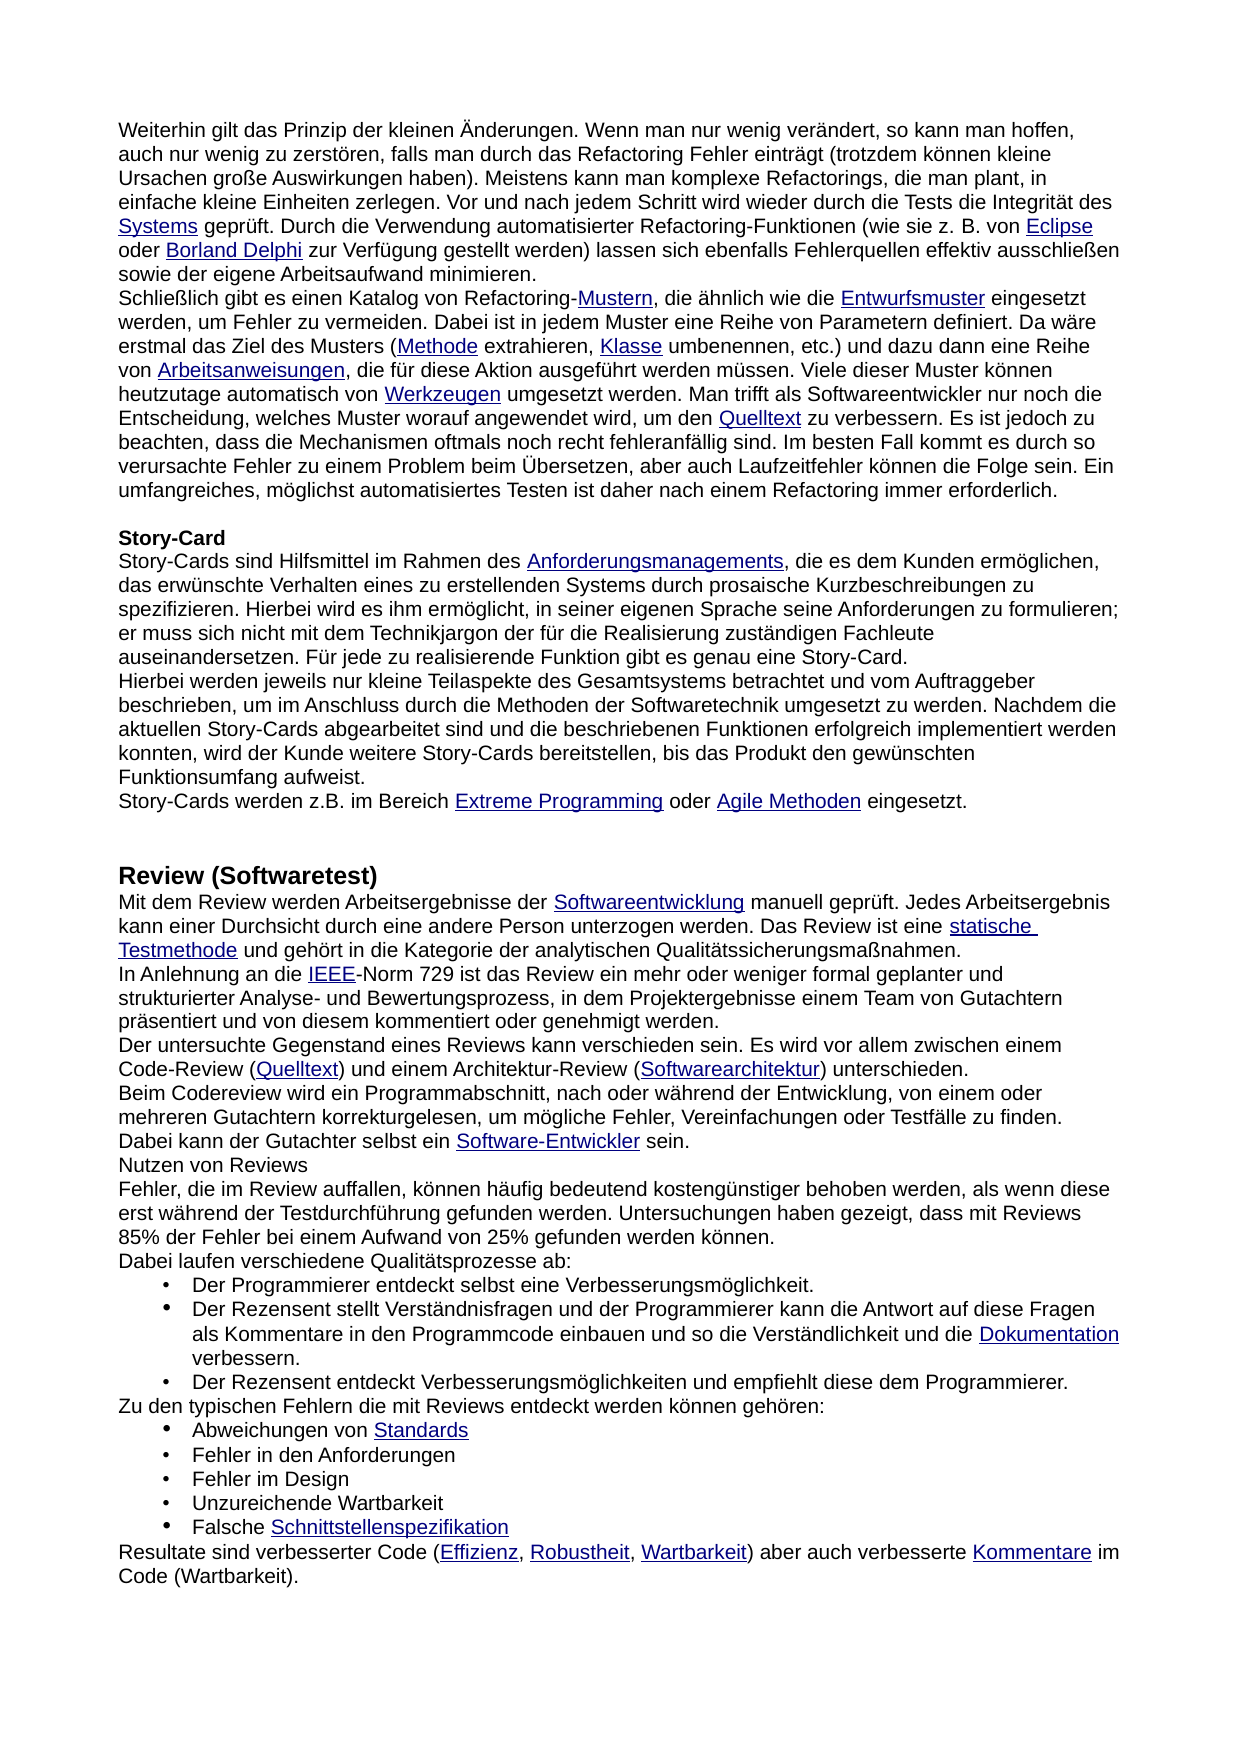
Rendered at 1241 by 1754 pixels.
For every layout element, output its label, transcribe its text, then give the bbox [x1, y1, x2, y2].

text Zu den typischen Fehlern die mit Reviews entdeckt werden können gehören: [118, 1394, 1122, 1418]
text Beim Codereview wird ein Programmabschnitt, nach oder während der Entwicklung, von einem oder mehreren Gutachtern korrekturgelesen, um mögliche Fehler, Vereinfachungen oder Testfälle zu finden. Dabei kann der Gutachter selbst ein Software-Entwickler sein. [118, 1081, 1122, 1153]
list Falsche Schnittstellenspezifikation [162, 1515, 1122, 1540]
text Hierbei werden jeweils nur kleine Teilaspekte des Gesamtsystems betrachtet und vom Auftraggeber beschrieben, um im Anschluss durch die Methoden der Softwaretechnik umgesetzt zu werden. Nachdem die aktuellen Story-Cards abgearbeitet sind und die beschriebenen Funktionen erfolgreich implementiert werden konnten, wird der Kunde weitere Story-Cards bereitstellen, bis das Produkt den gewünschten Funktionsumfang aufweist. [118, 669, 1122, 789]
text In Anlehnung an die IEEE-Norm 729 ist das Review ein mehr oder weniger formal geplanter und strukturierter Analyse- und Bewertungsprozess, in dem Projektergebnisse einem Team von Gutachtern präsentiert und von diesem kommentiert oder genehmigt werden. [118, 961, 1122, 1033]
text Mit dem Review werden Arbeitsergebnisse der Softwareentwicklung manuell geprüft. Jedes Arbeitsergebnis kann einer Durchsicht durch eine andere Person unterzogen werden. Das Review ist eine statische Testmethode und gehört in die Kategorie der analytischen Qualitätssicherungsmaßnahmen. [118, 889, 1122, 961]
text Story-Cards sind Hilfsmittel im Rahmen des Anforderungsmanagements, die es dem Kunden ermöglichen, das erwünschte Verhalten eines zu erstellenden Systems durch prosaische Kurzbeschreibungen zu spezifizieren. Hierbei wird es ihm ermöglicht, in seiner eigenen Sprache seine Anforderungen zu formulieren; er muss sich nicht mit dem Technikjargon der für die Realisierung zuständigen Fachleute auseinandersetzen. Für jede zu realisierende Funktion gibt es genau eine Story-Card. [118, 549, 1122, 669]
list Fehler im Design [162, 1467, 1122, 1491]
subtitle Nutzen von Reviews [118, 1153, 1122, 1177]
text Weiterhin gilt das Prinzip der kleinen Änderungen. Wenn man nur wenig verändert, so kann man hoffen, auch nur wenig zu zerstören, falls man durch das Refactoring Fehler einträgt (trotzdem können kleine Ursachen große Auswirkungen haben). Meistens kann man komplexe Refactorings, die man plant, in einfache kleine Einheiten zerlegen. Vor und nach jedem Schritt wird wieder durch die Tests die Integrität des Systems geprüft. Durch die Verwendung automatisierter Refactoring-Funktionen (wie sie z. B. von Eclipse oder Borland Delphi zur Verfügung gestellt werden) lassen sich ebenfalls Fehlerquellen effektiv ausschließen sowie der eigene Arbeitsaufwand minimieren. [118, 118, 1122, 286]
subtitle Story-Card [118, 525, 1122, 549]
list Der Rezensent entdeckt Verbesserungsmöglichkeiten und empfiehlt diese dem Programmierer. [162, 1370, 1122, 1394]
list Abweichungen von Standards [162, 1418, 1122, 1443]
subtitle Review (Softwaretest) [118, 861, 1122, 889]
list Unzureichende Wartbarkeit [162, 1491, 1122, 1515]
text Resultate sind verbesserter Code (Effizienz, Robustheit, Wartbarkeit) aber auch verbesserte Kommentare im Code (Wartbarkeit). [118, 1540, 1122, 1588]
list Der Rezensent stellt Verständnisfragen und der Programmierer kann die Antwort auf diese Fragen als Kommentare in den Programmcode einbauen und so die Verständlichkeit und die Dokumentation verbessern. [162, 1297, 1122, 1370]
list Fehler in den Anforderungen [162, 1443, 1122, 1467]
text Schließlich gibt es einen Katalog von Refactoring-Mustern, die ähnlich wie die Entwurfsmuster eingesetzt werden, um Fehler zu vermeiden. Dabei ist in jedem Muster eine Reihe von Parametern definiert. Da wäre erstmal das Ziel des Musters (Methode extrahieren, Klasse umbenennen, etc.) und dazu dann eine Reihe von Arbeitsanweisungen, die für diese Aktion ausgeführt werden müssen. Viele dieser Muster können heutzutage automatisch von Werkzeugen umgesetzt werden. Man trifft als Softwareentwickler nur noch die Entscheidung, welches Muster worauf angewendet wird, um den Quelltext zu verbessern. Es ist jedoch zu beachten, dass die Mechanismen oftmals noch recht fehleranfällig sind. Im besten Fall kommt es durch so verursachte Fehler zu einem Problem beim Übersetzen, aber auch Laufzeitfehler können die Folge sein. Ein umfangreiches, möglichst automatisiertes Testen ist daher nach einem Refactoring immer erforderlich. [118, 286, 1122, 501]
text Der untersuchte Gegenstand eines Reviews kann verschieden sein. Es wird vor allem zwischen einem Code-Review (Quelltext) und einem Architektur-Review (Softwarearchitektur) unterschieden. [118, 1033, 1122, 1081]
list Der Programmierer entdeckt selbst eine Verbesserungsmöglichkeit. [162, 1273, 1122, 1297]
text Fehler, die im Review auffallen, können häufig bedeutend kostengünstiger behoben werden, als wenn diese erst während der Testdurchführung gefunden werden. Untersuchungen haben gezeigt, dass mit Reviews 85% der Fehler bei einem Aufwand von 25% gefunden werden können. [118, 1177, 1122, 1249]
text Dabei laufen verschiedene Qualitätsprozesse ab: [118, 1249, 1122, 1273]
text Story-Cards werden z.B. im Bereich Extreme Programming oder Agile Methoden eingesetzt. [118, 789, 1122, 813]
